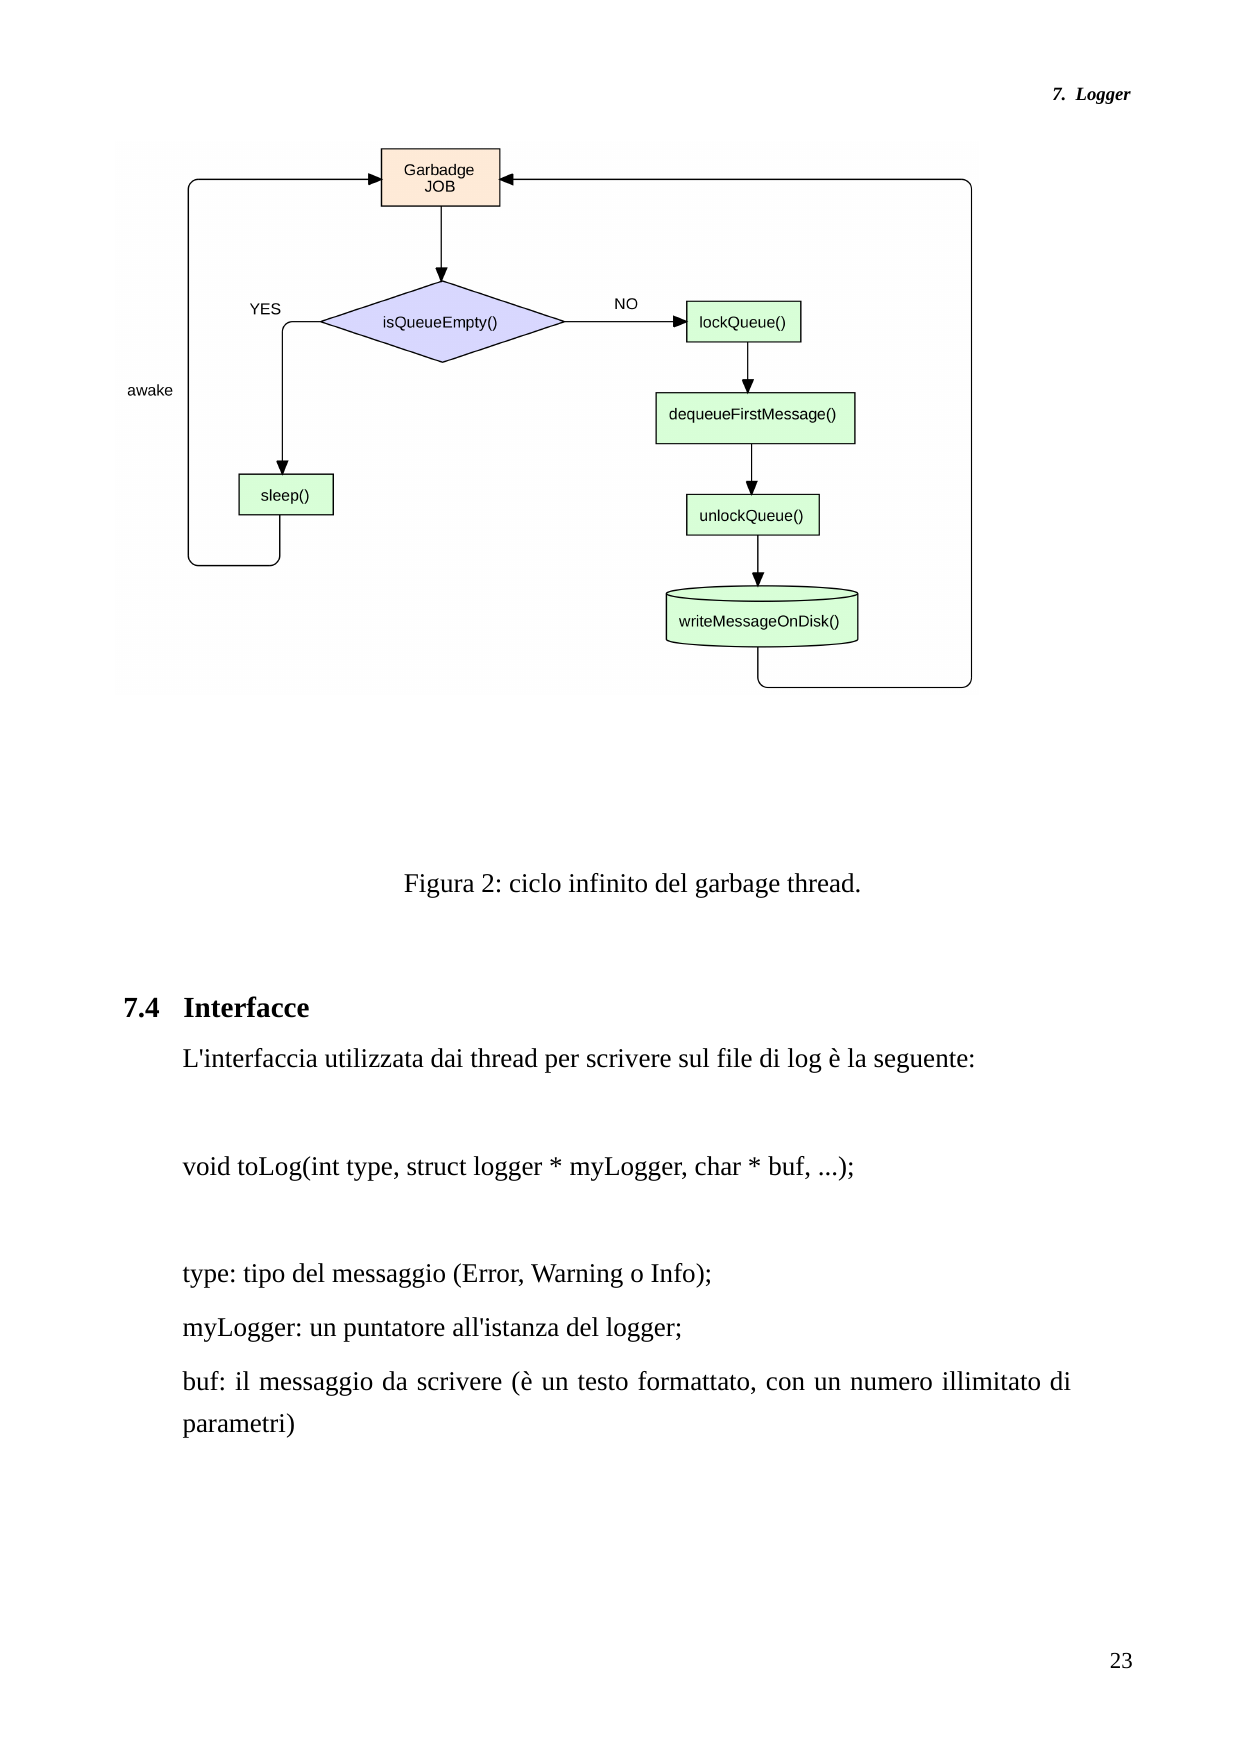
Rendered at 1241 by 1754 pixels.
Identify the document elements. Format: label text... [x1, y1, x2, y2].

text buf: il messaggio da scrivere (è un testo formattato, con un numero illimitato di parametri) [182, 1365, 1073, 1438]
text L'interfaccia utilizzata dai thread per scrivere sul file di log è la seguente: [182, 1042, 1073, 1073]
text Figura 2: ciclo infinito del garbage thread. [182, 867, 1073, 898]
text type: tipo del messaggio (Error, Warning o Info); [182, 1257, 1073, 1288]
picture [114, 141, 979, 695]
text void toLog(int type, struct logger * myLogger, char * buf, ...); [182, 1149, 1073, 1181]
subtitle Interfacce [123, 990, 1132, 1023]
text myLogger: un puntatore all'istanza del logger; [182, 1311, 1073, 1342]
